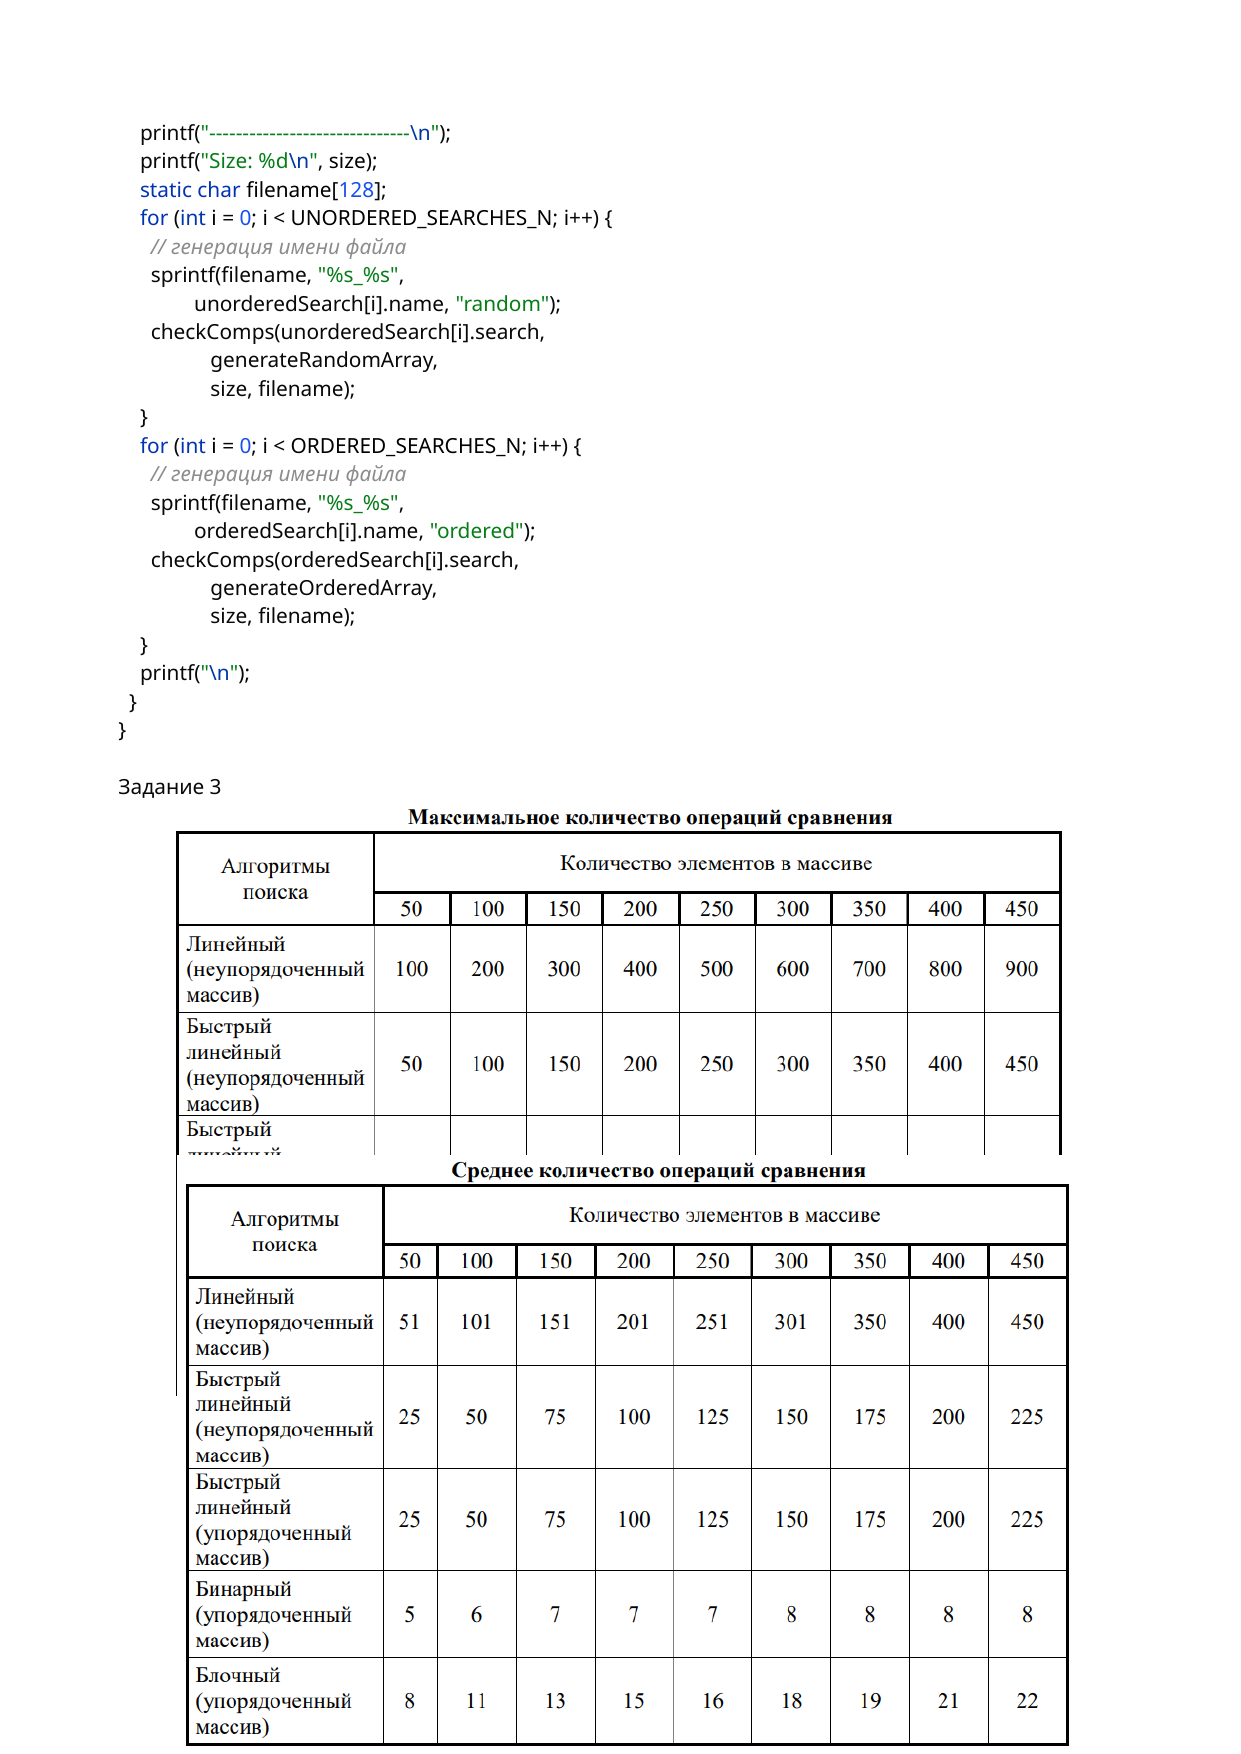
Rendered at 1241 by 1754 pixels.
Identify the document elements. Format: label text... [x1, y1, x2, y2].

text Задание 3 [118, 772, 1017, 801]
text printf("------------------------------\n"); printf("Size: %d\n", size); static char filename[128]; for (int i = 0; i < UNORDERED_SEARCHES_N; i++) { // генерация имени файла sprintf(filename, "%s_%s", unorderedSearch[i].name, "random"); checkComps(unorderedSearch[i].search, generateRandomArray, size, filename); } for (int i = 0; i < ORDERED_SEARCHES_N; i++) { // генерация имени файла sprintf(filename, "%s_%s", orderedSearch[i].name, "ordered"); checkComps(orderedSearch[i].search, generateOrderedArray, size, filename); } printf("\n"); } } [118, 118, 1017, 744]
picture [170, 801, 1076, 1754]
